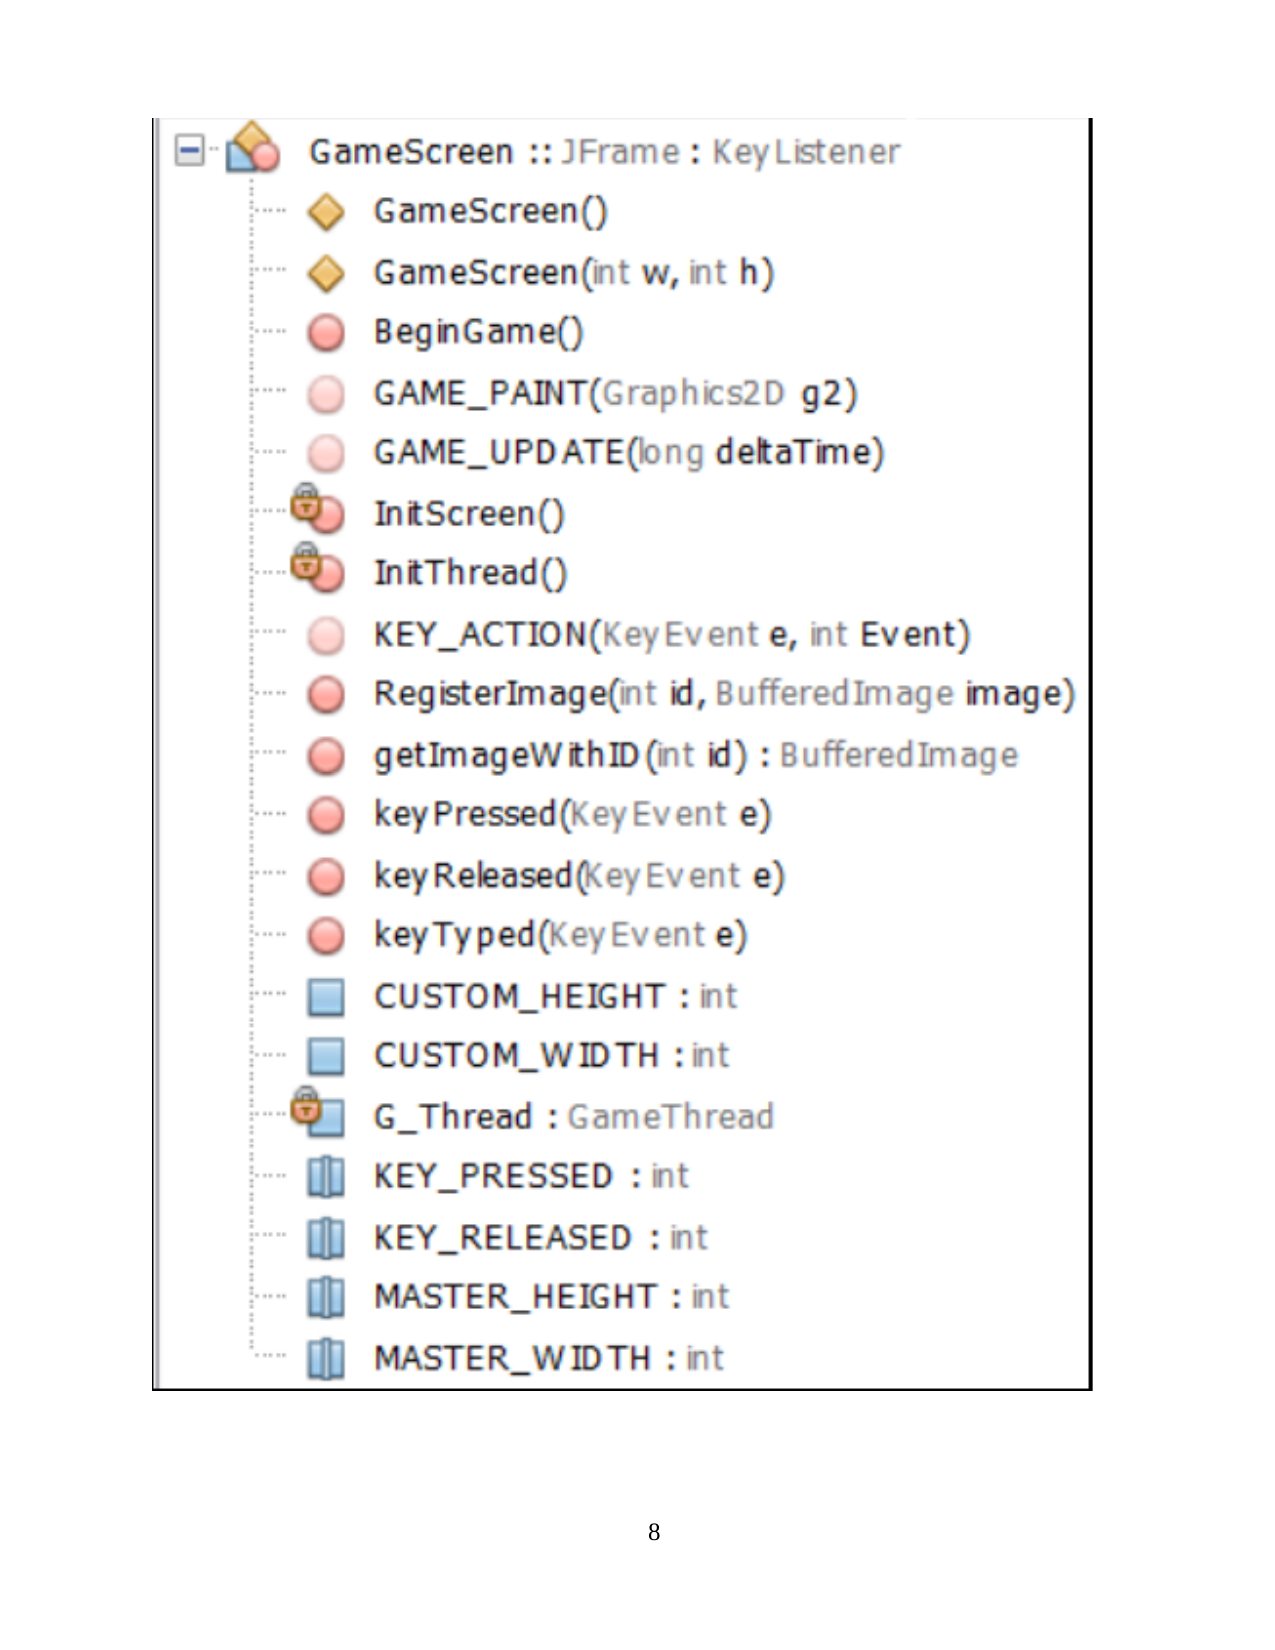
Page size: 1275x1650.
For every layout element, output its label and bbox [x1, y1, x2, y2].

picture [152, 118, 1093, 1391]
